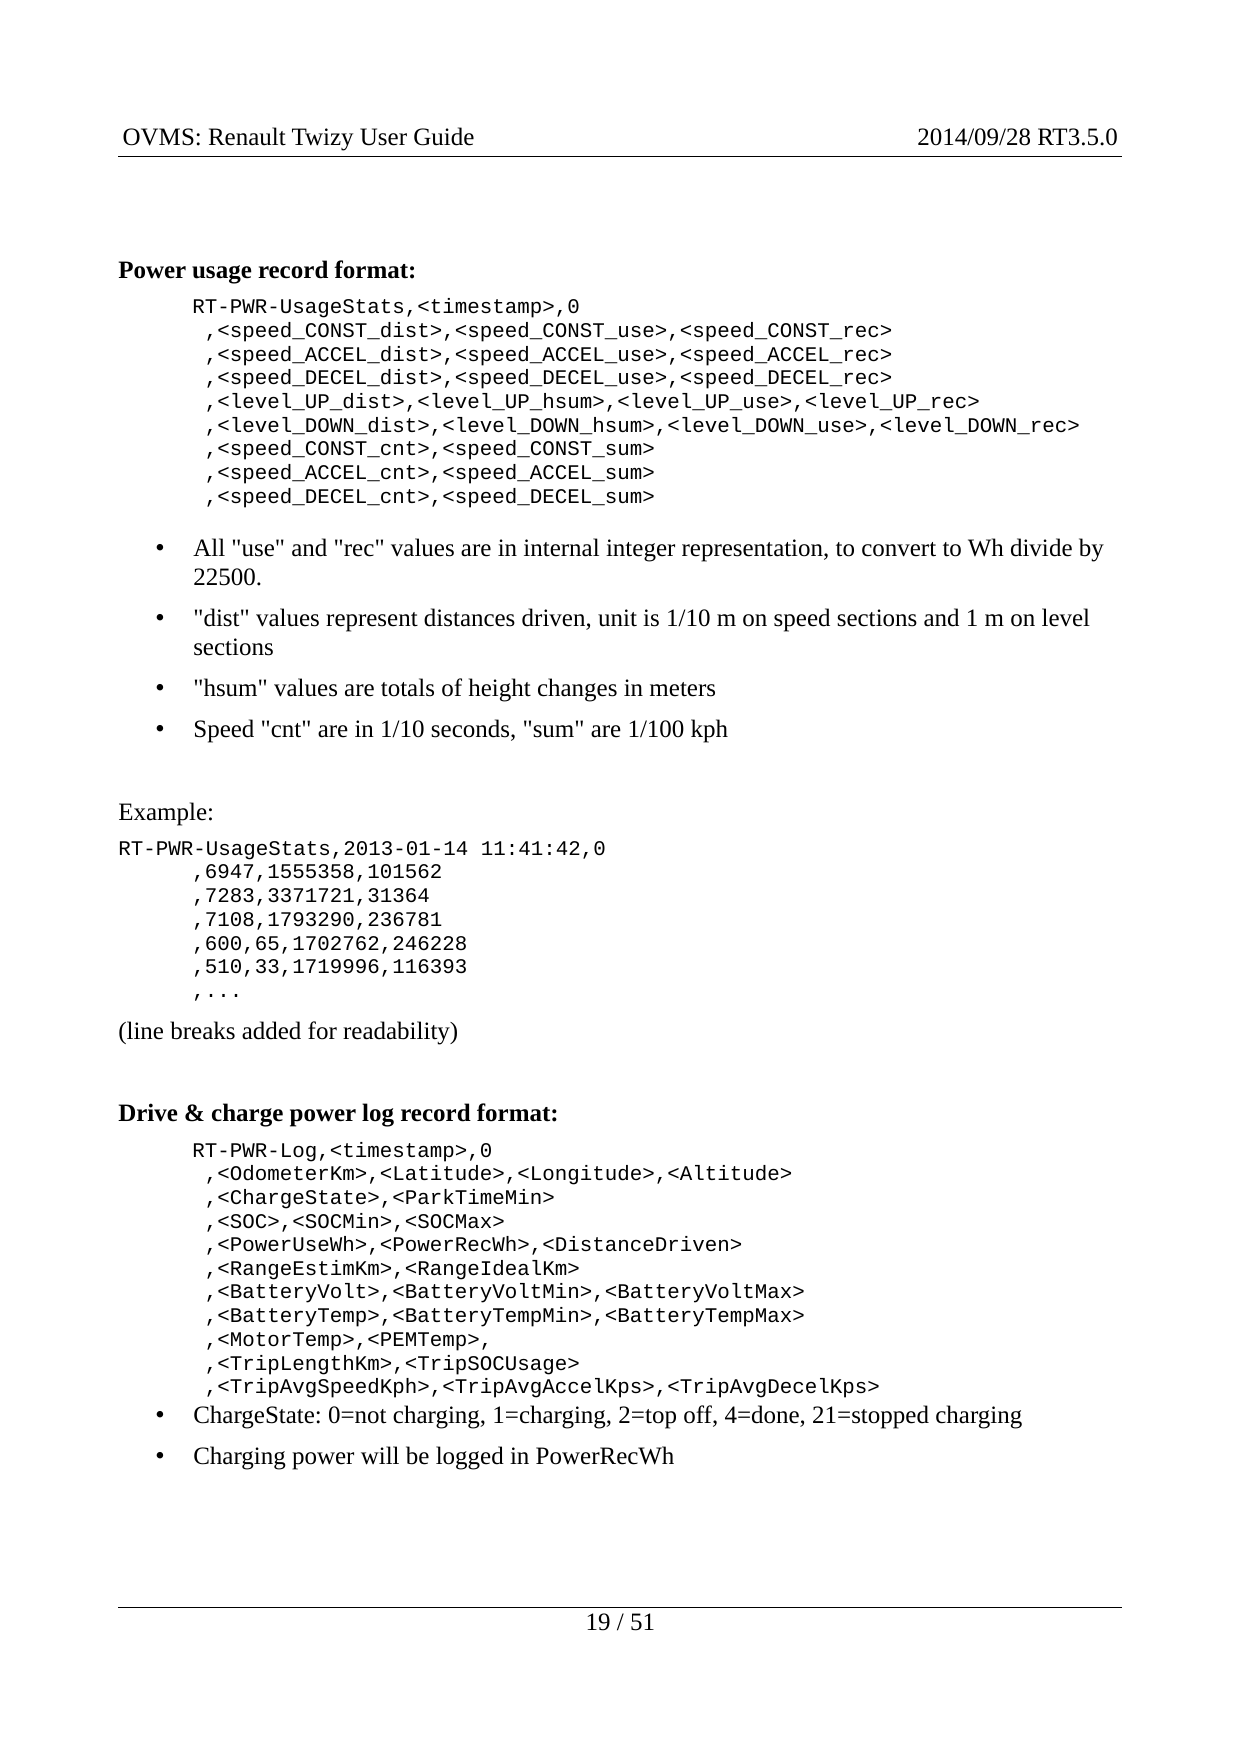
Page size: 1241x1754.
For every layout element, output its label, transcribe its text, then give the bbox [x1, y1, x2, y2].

text (line breaks added for readability) [118, 1016, 1122, 1045]
text Power usage record format: [118, 255, 1122, 284]
list All "use" and "rec" values are in internal integer representation, to convert to Wh divide by 22500. [156, 533, 1122, 590]
text ,<level_DOWN_dist>,<level_DOWN_hsum>,<level_DOWN_use>,<level_DOWN_rec> ,<speed_CONST_cnt>,<speed_CONST_sum> ,<speed_ACCEL_cnt>,<speed_ACCEL_sum> ,<speed_DECEL_cnt>,<speed_DECEL_sum> [192, 415, 1122, 533]
text ,<OdometerKm>,<Latitude>,<Longitude>,<Altitude> [192, 1163, 1122, 1187]
list ChargeState: 0=not charging, 1=charging, 2=top off, 4=done, 21=stopped charging [156, 1400, 1122, 1428]
text RT-PWR-Log,<timestamp>,0 [192, 1140, 1122, 1163]
text ,<BatteryVolt>,<BatteryVoltMin>,<BatteryVoltMax> [192, 1282, 1122, 1305]
list "hsum" values are totals of height changes in meters [156, 673, 1122, 702]
list Speed "cnt" are in 1/10 seconds, "sum" are 1/100 kph [156, 714, 1122, 743]
text ,<RangeEstimKm>,<RangeIdealKm> [192, 1258, 1122, 1282]
text ,<ChargeState>,<ParkTimeMin> [192, 1187, 1122, 1211]
text ,<PowerUseWh>,<PowerRecWh>,<DistanceDriven> [192, 1234, 1122, 1258]
text Example: [118, 797, 1122, 825]
text ,<speed_CONST_dist>,<speed_CONST_use>,<speed_CONST_rec> [192, 320, 1122, 344]
list "dist" values represent distances driven, unit is 1/10 m on speed sections and 1 m on level sections [156, 603, 1122, 660]
text RT-PWR-UsageStats,2013-01-14 11:41:42,0 ,6947,1555358,101562 ,7283,3371721,31364 ,7108,1793290,236781 ,600,65,1702762,246228 ,510,33,1719996,116393 ,... [118, 838, 1122, 1003]
text ,<speed_DECEL_dist>,<speed_DECEL_use>,<speed_DECEL_rec> [192, 367, 1122, 391]
text ,<BatteryTemp>,<BatteryTempMin>,<BatteryTempMax> [192, 1305, 1122, 1329]
text ,<SOC>,<SOCMin>,<SOCMax> [192, 1211, 1122, 1234]
text ,<level_UP_dist>,<level_UP_hsum>,<level_UP_use>,<level_UP_rec> [192, 391, 1122, 415]
text Drive & charge power log record format: [118, 1098, 1122, 1127]
list Charging power will be logged in PowerRecWh [156, 1441, 1122, 1470]
text ,<MotorTemp>,<PEMTemp>, ,<TripLengthKm>,<TripSOCUsage> ,<TripAvgSpeedKph>,<TripAvgAccelKps>,<TripAvgDecelKps> [192, 1329, 1122, 1400]
text ,<speed_ACCEL_dist>,<speed_ACCEL_use>,<speed_ACCEL_rec> [192, 344, 1122, 367]
text RT-PWR-UsageStats,<timestamp>,0 [192, 296, 1122, 320]
